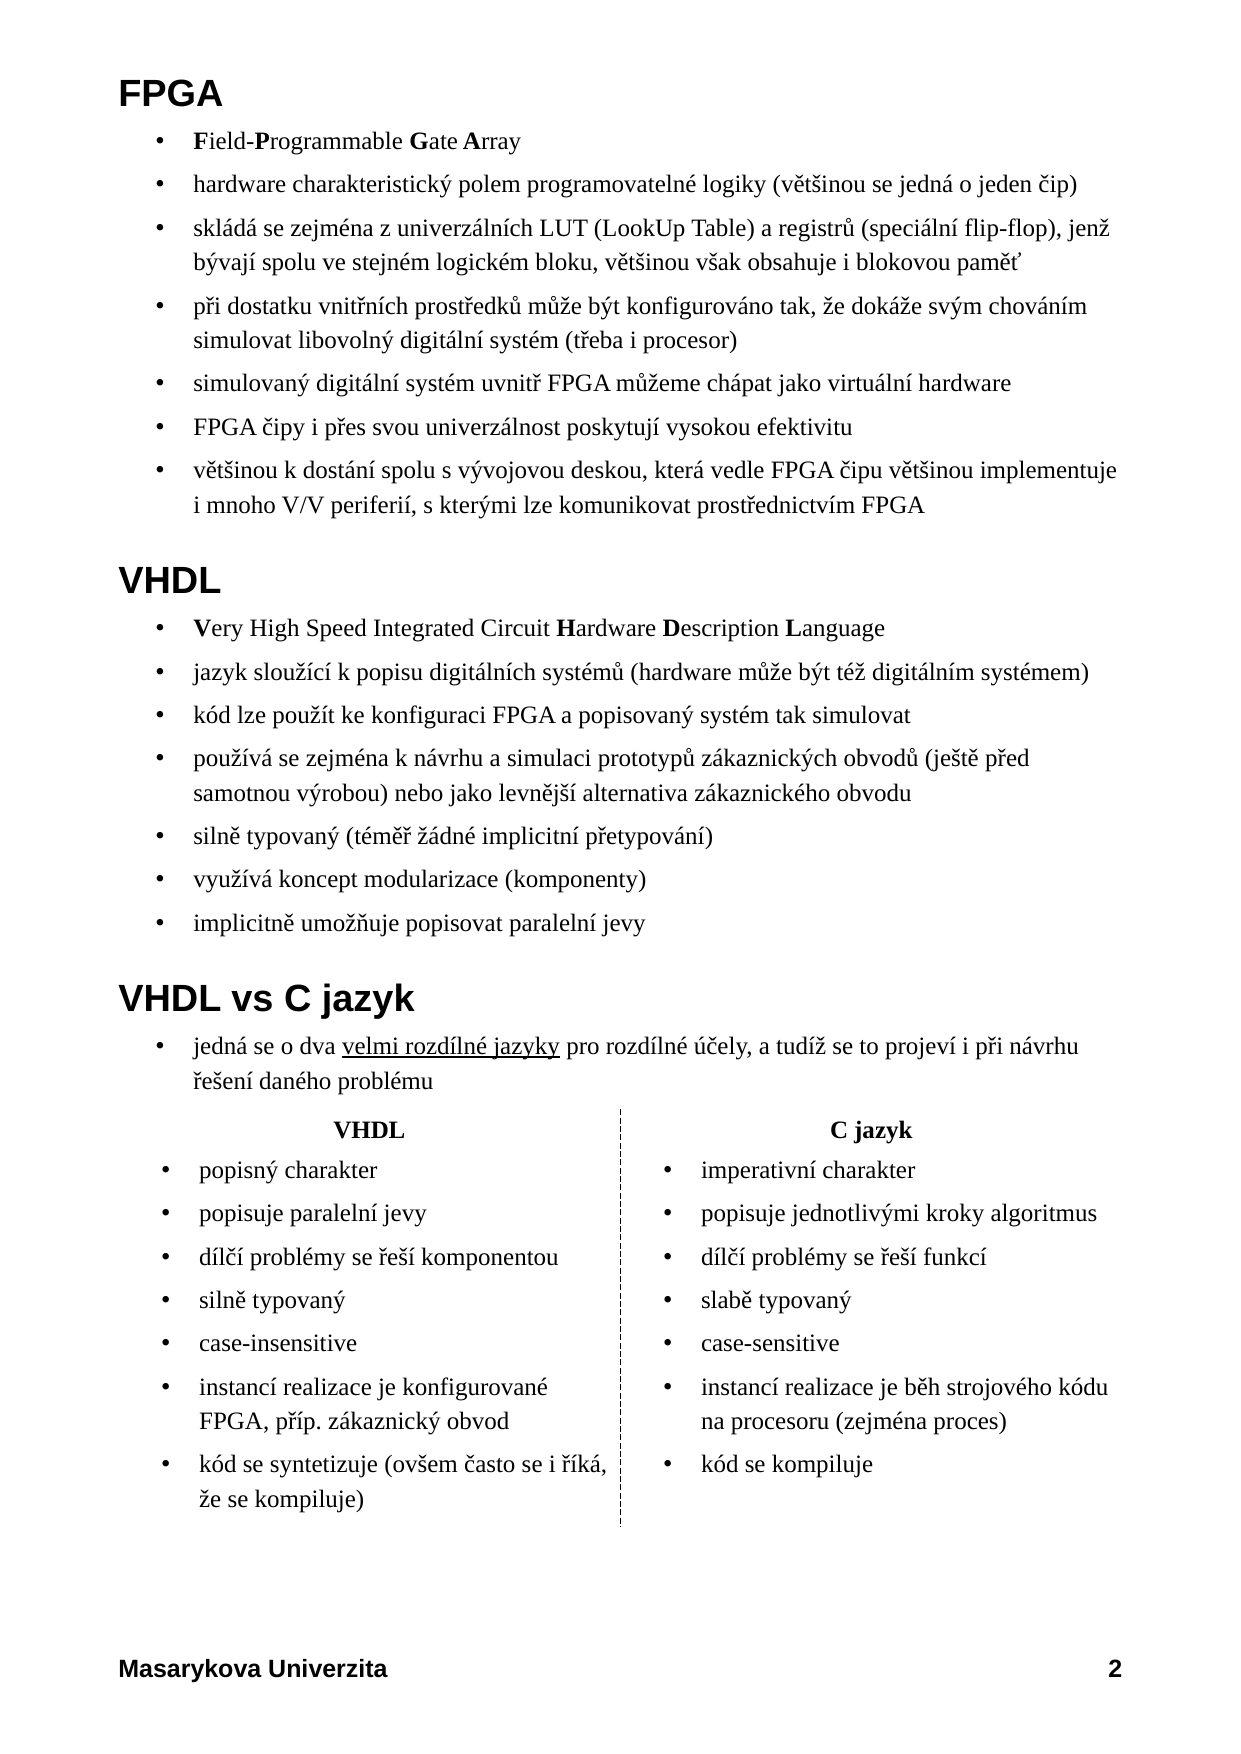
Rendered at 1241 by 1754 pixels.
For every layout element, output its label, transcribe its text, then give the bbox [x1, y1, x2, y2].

list FPGA čipy i přes svou univerzálnost poskytují vysokou efektivitu [156, 412, 1122, 441]
list využívá koncept modularizace (komponenty) [156, 864, 1122, 893]
subtitle VHDL [118, 558, 1122, 601]
list při dostatku vnitřních prostředků může být konfigurováno tak, že dokáže svým chováním simulovat libovolný digitální systém (třeba i procesor) [156, 291, 1122, 354]
list implicitně umožňuje popisovat paralelní jevy [156, 908, 1122, 936]
list hardware charakteristický polem programovatelné logiky (většinou se jedná o jeden čip) [156, 169, 1122, 198]
list skládá se zejména z univerzálních LUT (LookUp Table) a registrů (speciální flip-flop), jenž bývají spolu ve stejném logickém bloku, většinou však obsahuje i blokovou paměť [156, 213, 1122, 276]
subtitle FPGA [118, 71, 1122, 114]
list používá se zejména k návrhu a simulaci prototypů zákaznických obvodů (ještě před samotnou výrobou) nebo jako levnější alternativa zákaznického obvodu [156, 743, 1122, 806]
list Field-Programmable Gate Array [156, 126, 1122, 155]
subtitle VHDL vs C jazyk [118, 976, 1122, 1019]
table_cell popisný charakter popisuje paralelní jevy dílčí problémy se řeší komponentou silně typovaný case-insensitive instancí realizace je konfigurované FPGA, příp. zákaznický obvod kód se syntetizuje (ovšem často se i říká, že se kompiluje) [118, 1149, 620, 1527]
table_header C jazyk [620, 1109, 1122, 1149]
list kód lze použít ke konfiguraci FPGA a popisovaný systém tak simulovat [156, 700, 1122, 729]
list simulovaný digitální systém uvnitř FPGA můžeme chápat jako virtuální hardware [156, 368, 1122, 397]
list Very High Speed Integrated Circuit Hardware Description Language [156, 613, 1122, 642]
list silně typovaný (téměř žádné implicitní přetypování) [156, 821, 1122, 850]
table_header VHDL [118, 1109, 620, 1149]
list jazyk sloužící k popisu digitálních systémů (hardware může být též digitálním systémem) [156, 657, 1122, 685]
list jedná se o dva velmi rozdílné jazyky pro rozdílné účely, a tudíž se to projeví i při návrhu řešení daného problému [156, 1031, 1122, 1094]
table_cell imperativní charakter popisuje jednotlivými kroky algoritmus dílčí problémy se řeší funkcí slabě typovaný case-sensitive instancí realizace je běh strojového kódu na procesoru (zejména proces) kód se kompiluje [620, 1149, 1122, 1527]
list většinou k dostání spolu s vývojovou deskou, která vedle FPGA čipu většinou implementuje i mnoho V/V periferií, s kterými lze komunikovat prostřednictvím FPGA [156, 455, 1122, 518]
